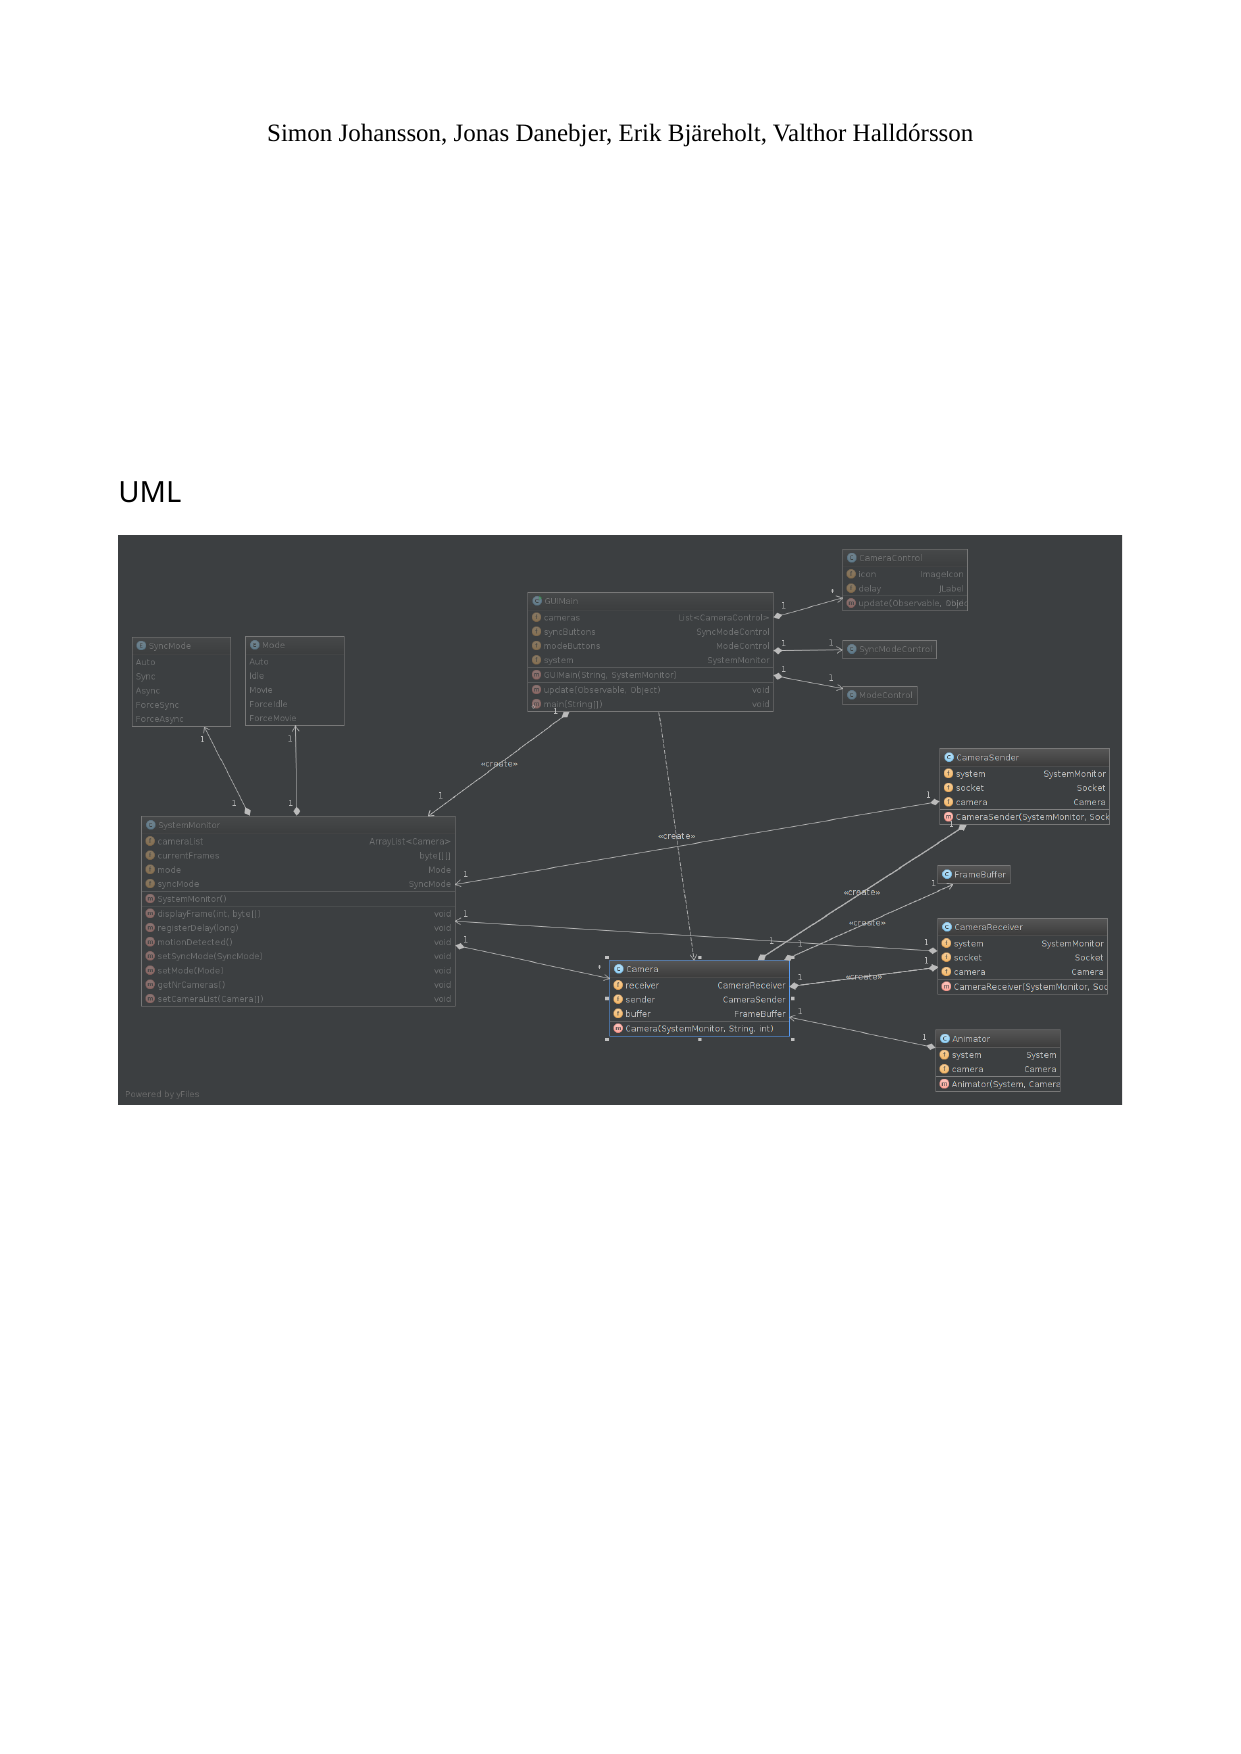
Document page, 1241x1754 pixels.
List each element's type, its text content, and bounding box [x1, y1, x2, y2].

picture [118, 535, 1123, 1105]
text UML [118, 471, 1122, 511]
